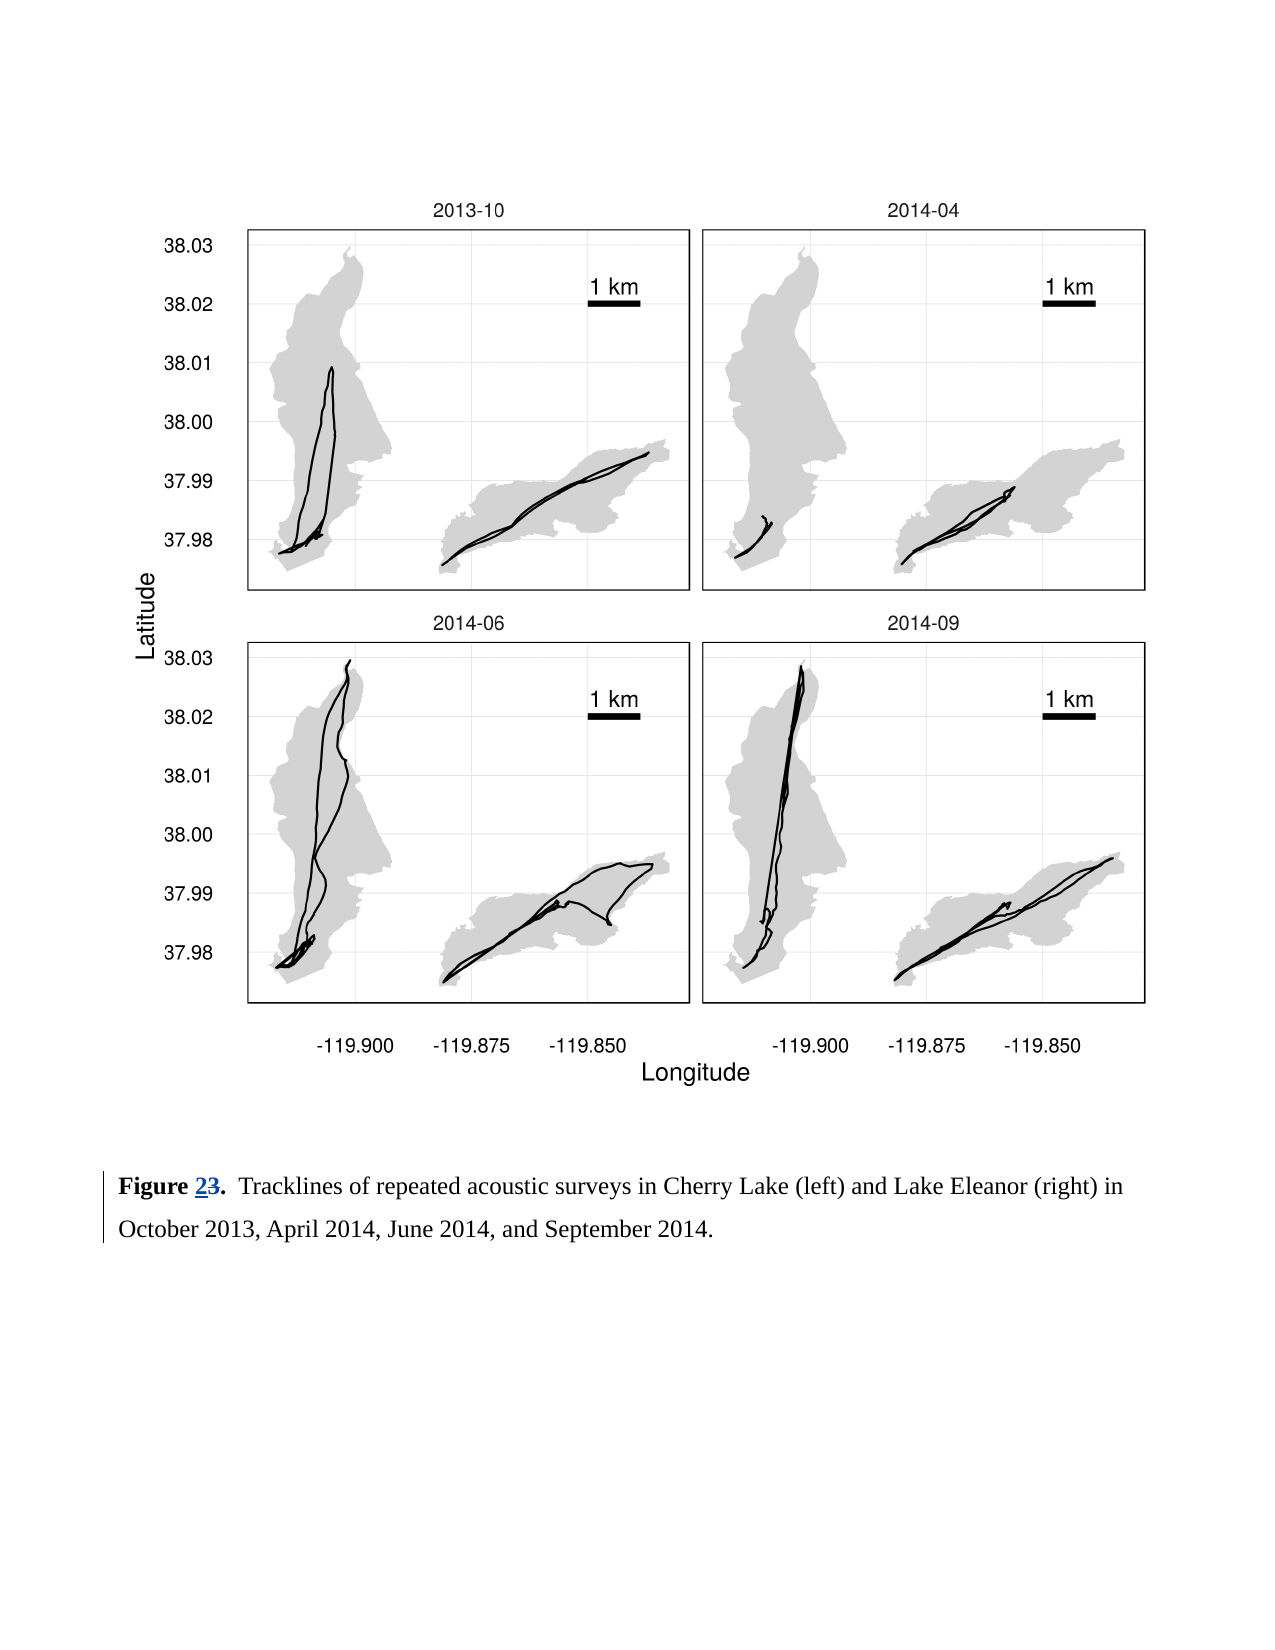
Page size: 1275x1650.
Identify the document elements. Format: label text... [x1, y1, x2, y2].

picture [118, 118, 1157, 1157]
text Figure 2. Tracklines of repeated acoustic surveys in Cherry Lake (left) and Lake Eleanor (right) in October 2013, April 2014, June 2014, and September 2014. [118, 1171, 1157, 1243]
